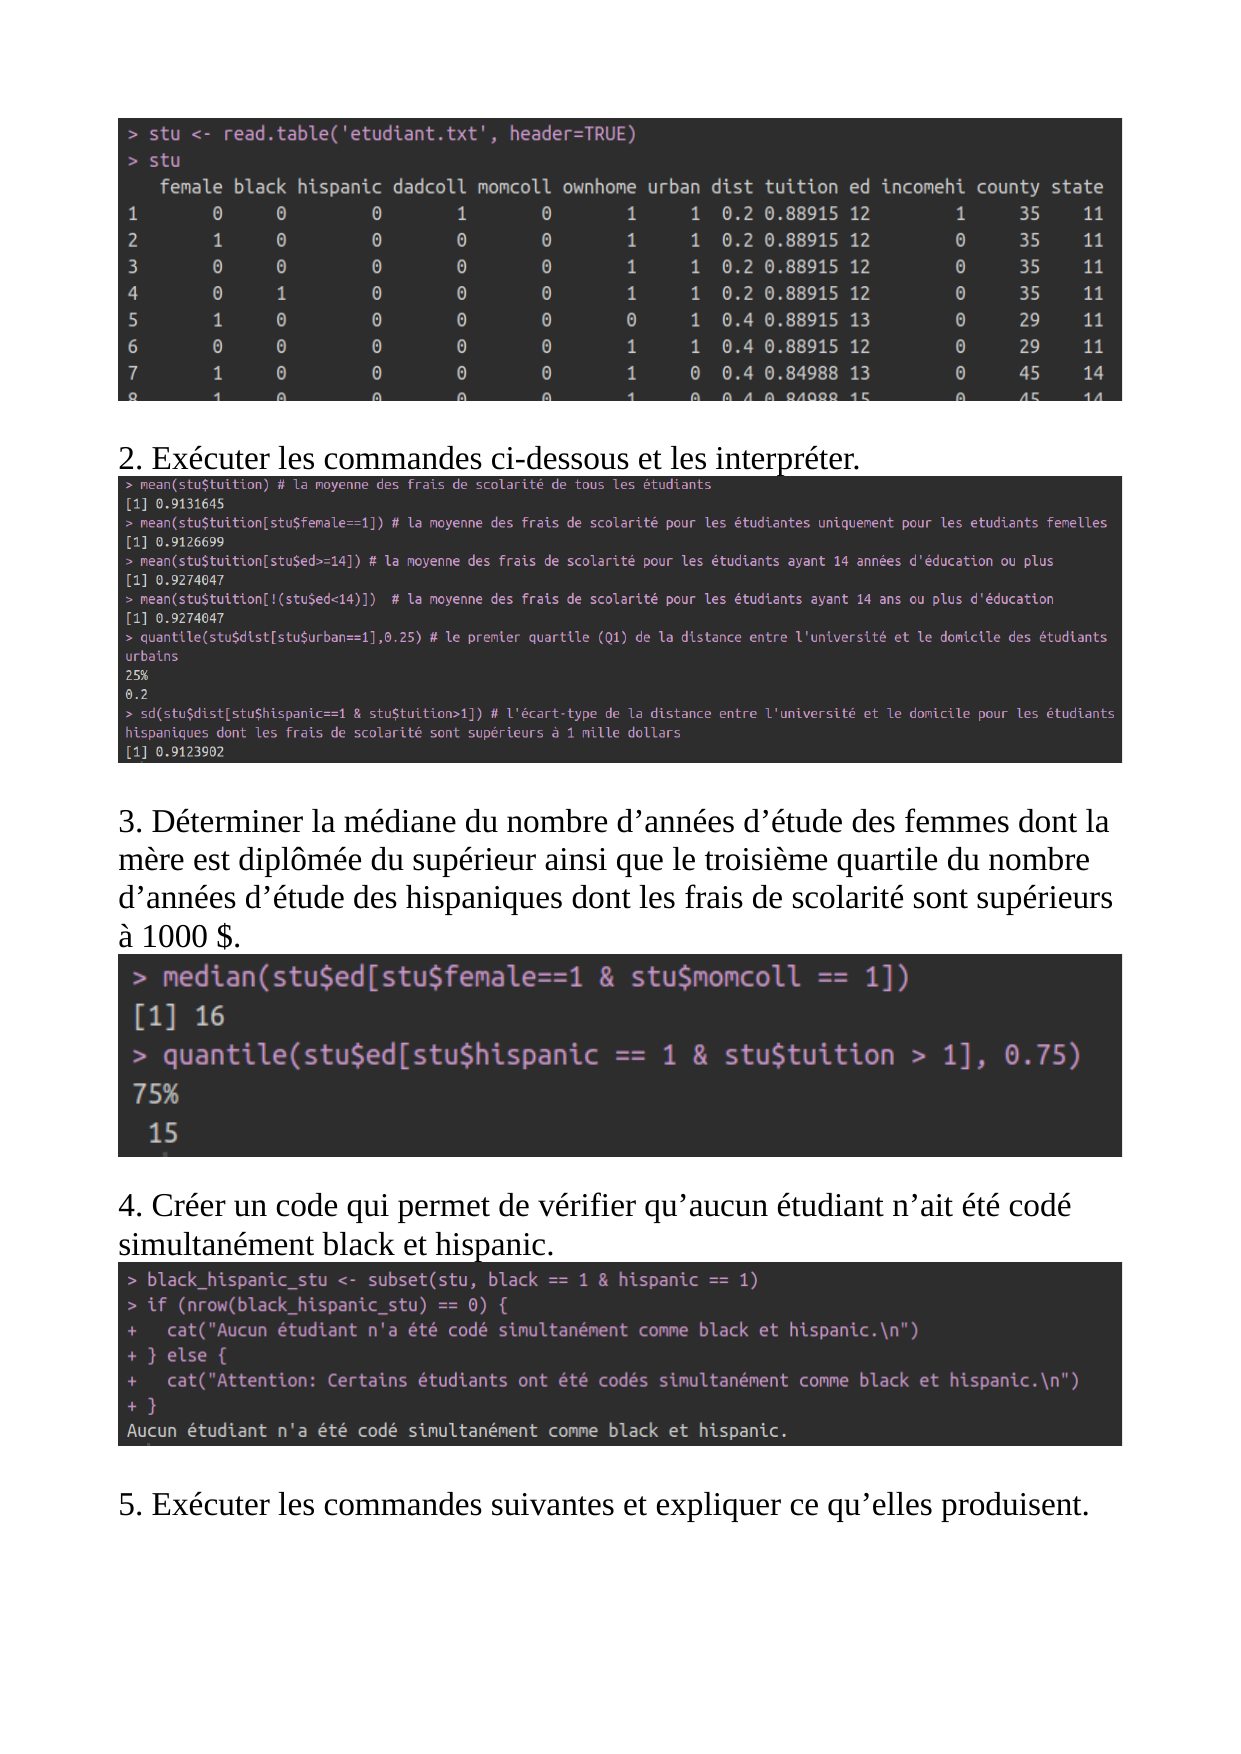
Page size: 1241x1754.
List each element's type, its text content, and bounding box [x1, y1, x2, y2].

text 5. Exécuter les commandes suivantes et expliquer ce qu’elles produisent. [118, 1484, 1122, 1522]
picture [118, 476, 1123, 763]
picture [118, 954, 1123, 1157]
text 3. Déterminer la médiane du nombre d’années d’étude des femmes dont la mère est diplômée du supérieur ainsi que le troisième quartile du nombre d’années d’étude des hispaniques dont les frais de scolarité sont supérieurs à 1000 $. [118, 801, 1122, 954]
picture [118, 1262, 1123, 1446]
text 4. Créer un code qui permet de vérifier qu’aucun étudiant n’ait été codé simultanément black et hispanic. [118, 1186, 1122, 1262]
text 2. Exécuter les commandes ci-dessous et les interpréter. [118, 438, 1122, 476]
picture [118, 118, 1123, 401]
